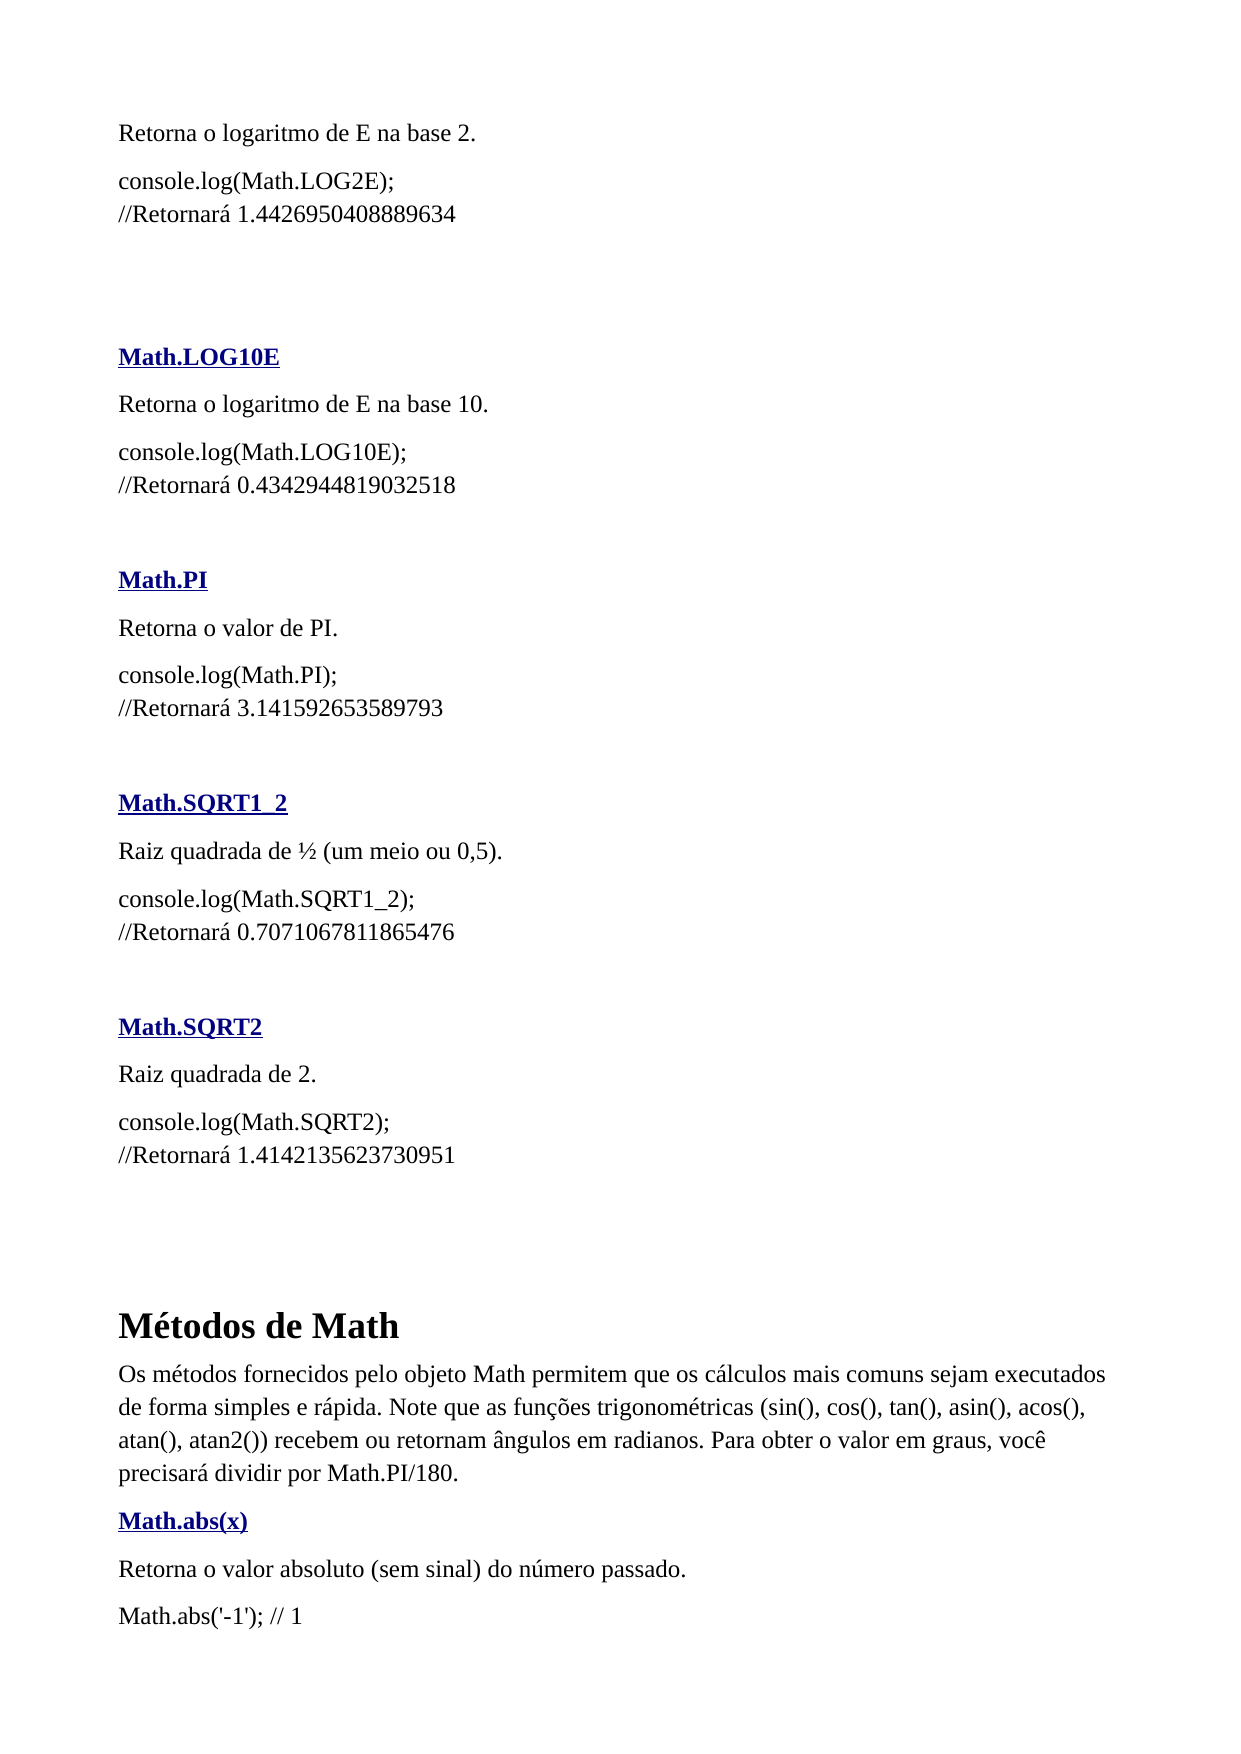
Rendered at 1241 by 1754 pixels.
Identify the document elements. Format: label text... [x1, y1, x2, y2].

text console.log(Math.SQRT1_2); [118, 884, 1122, 912]
text Math.abs(x) [118, 1506, 1122, 1535]
text console.log(Math.LOG2E); [118, 166, 1122, 194]
text console.log(Math.SQRT2); [118, 1107, 1122, 1136]
text Math.PI [118, 565, 1122, 594]
text //Retornará 0.7071067811865476 [118, 917, 1122, 945]
text //Retornará 0.4342944819032518 [118, 470, 1122, 498]
text Math.abs('-1'); // 1 [118, 1601, 1122, 1630]
text //Retornará 1.4142135623730951 [118, 1140, 1122, 1169]
text Retorna o valor de PI. [118, 613, 1122, 641]
text Raiz quadrada de 2. [118, 1059, 1122, 1088]
text //Retornará 3.141592653589793 [118, 693, 1122, 722]
text Os métodos fornecidos pelo objeto Math permitem que os cálculos mais comuns sejam executados de forma simples e rápida. Note que as funções trigonométricas (sin(), cos(), tan(), asin(), acos(), atan(), atan2()) recebem ou retornam ângulos em radianos. Para obter o valor em graus, você precisará dividir por Math.PI/180. [118, 1359, 1122, 1487]
text //Retornará 1.4426950408889634 [118, 199, 1122, 227]
subtitle Métodos de Math [118, 1304, 1122, 1347]
text Retorna o logaritmo de E na base 10. [118, 389, 1122, 418]
text Raiz quadrada de ½ (um meio ou 0,5). [118, 836, 1122, 865]
text console.log(Math.PI); [118, 660, 1122, 689]
text Math.LOG10E [118, 342, 1122, 370]
text Retorna o logaritmo de E na base 2. [118, 118, 1122, 147]
text Retorna o valor absoluto (sem sinal) do número passado. [118, 1554, 1122, 1582]
text Math.SQRT2 [118, 1012, 1122, 1041]
text console.log(Math.LOG10E); [118, 437, 1122, 466]
text Math.SQRT1_2 [118, 788, 1122, 817]
